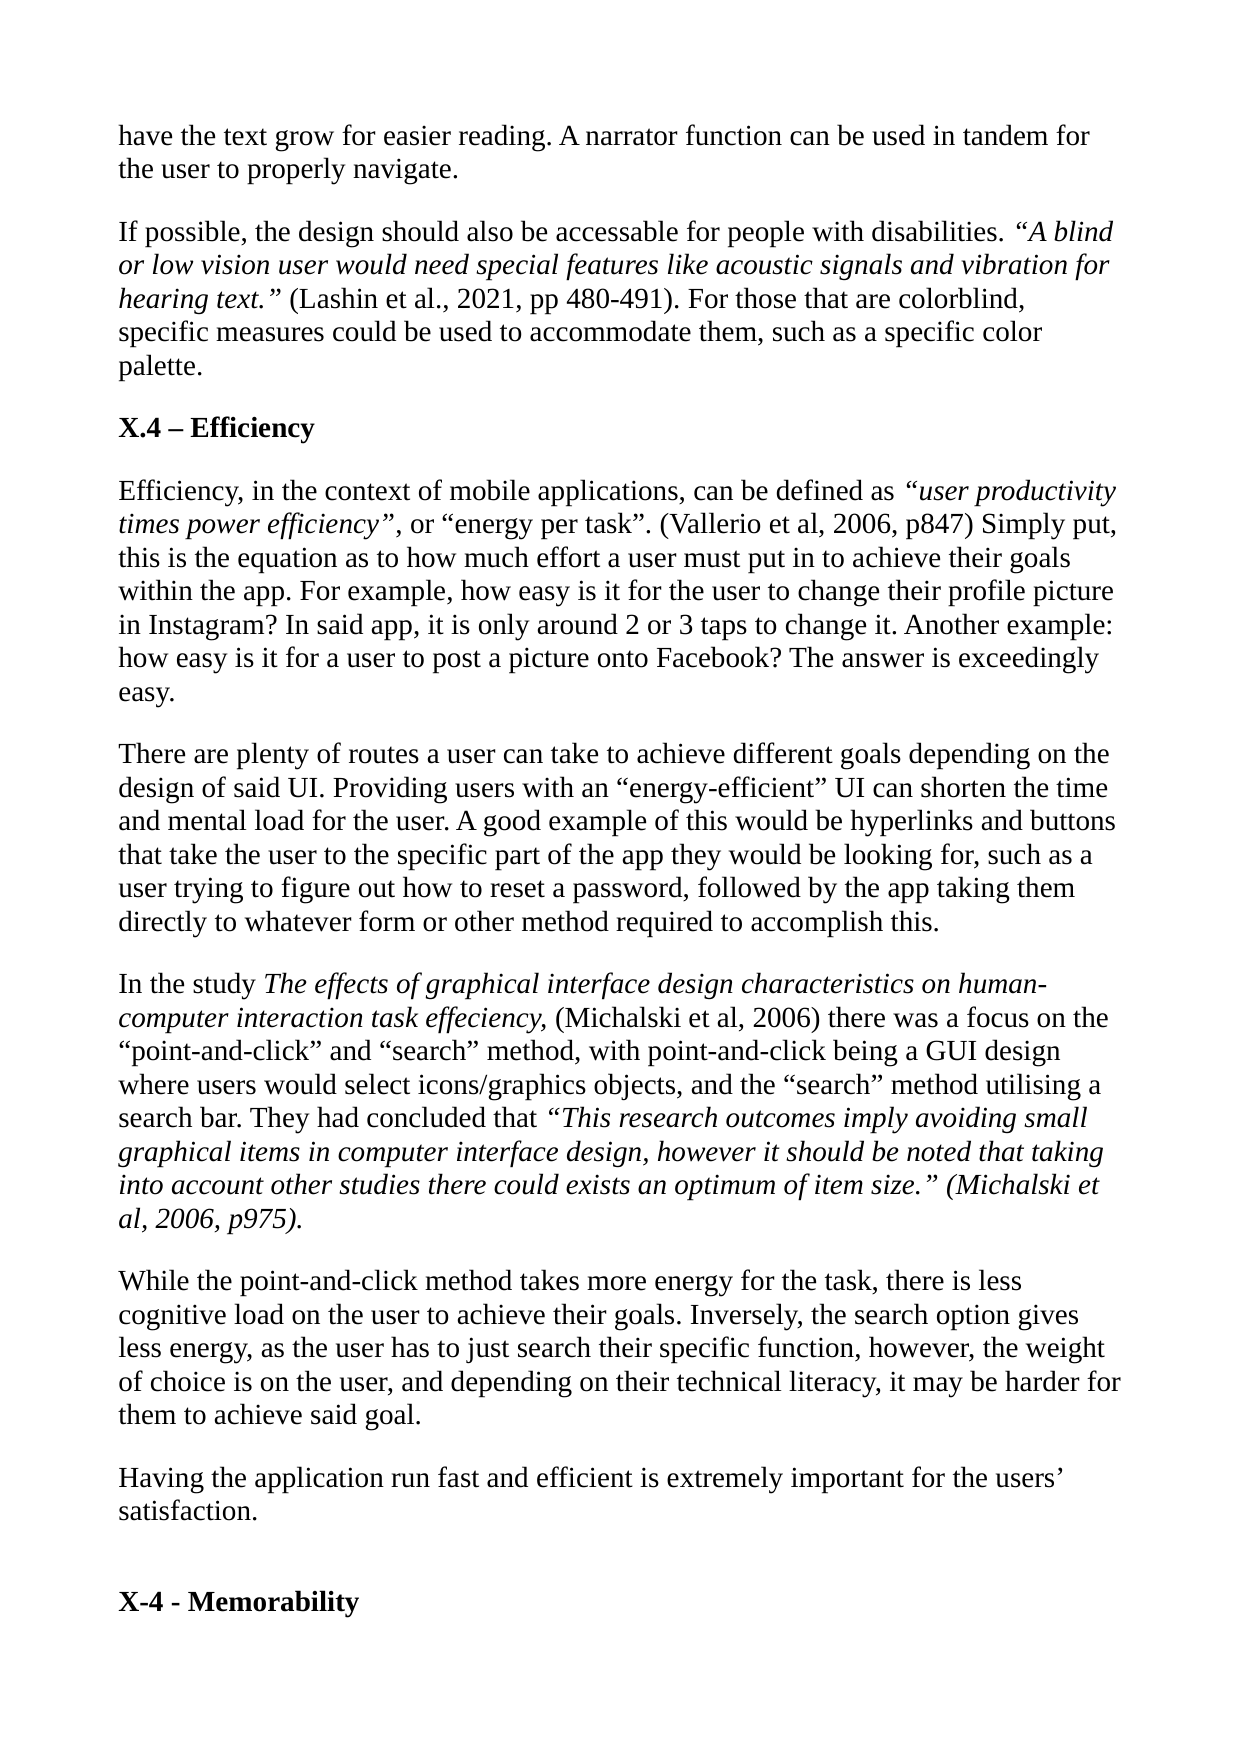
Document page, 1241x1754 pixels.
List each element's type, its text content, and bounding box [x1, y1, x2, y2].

text X-4 - Memorability [118, 1584, 1122, 1618]
text Having the application run fast and efficient is extremely important for the users’ satisfaction. [118, 1460, 1122, 1527]
text While the point-and-click method takes more energy for the task, there is less cognitive load on the user to achieve their goals. Inversely, the search option gives less energy, as the user has to just search their specific function, however, the weight of choice is on the user, and depending on their technical literacy, it may be harder for them to achieve said goal. [118, 1263, 1122, 1431]
text If possible, the design should also be accessable for people with disabilities. “A blind or low vision user would need special features like acoustic signals and vibration for hearing text.” (Lashin et al., 2021, pp 480-491). For those that are colorblind, specific measures could be used to accommodate them, such as a specific color palette. [118, 214, 1122, 382]
text There are plenty of routes a user can take to achieve different goals depending on the design of said UI. Providing users with an “energy-efficient” UI can shorten the time and mental load for the user. A good example of this would be hyperlinks and buttons that take the user to the specific part of the app they would be looking for, such as a user trying to figure out how to reset a password, followed by the app taking them directly to whatever form or other method required to accomplish this. [118, 736, 1122, 937]
text X.4 – Efficiency [118, 410, 1122, 444]
text have the text grow for easier reading. A narrator function can be used in tandem for the user to properly navigate. [118, 118, 1122, 185]
text In the study The effects of graphical interface design characteristics on human-computer interaction task effeciency, (Michalski et al, 2006) there was a focus on the “point-and-click” and “search” method, with point-and-click being a GUI design where users would select icons/graphics objects, and the “search” method utilising a search bar. They had concluded that “This research outcomes imply avoiding small graphical items in computer interface design, however it should be noted that taking into account other studies there could exists an optimum of item size.” (Michalski et al, 2006, p975). [118, 966, 1122, 1234]
text Efficiency, in the context of mobile applications, can be defined as “user productivity times power efficiency”, or “energy per task”. (Vallerio et al, 2006, p847) Simply put, this is the equation as to how much effort a user must put in to achieve their goals within the app. For example, how easy is it for the user to change their profile picture in Instagram? In said app, it is only around 2 or 3 taps to change it. Another example: how easy is it for a user to post a picture onto Facebook? The answer is exceedingly easy. [118, 473, 1122, 707]
